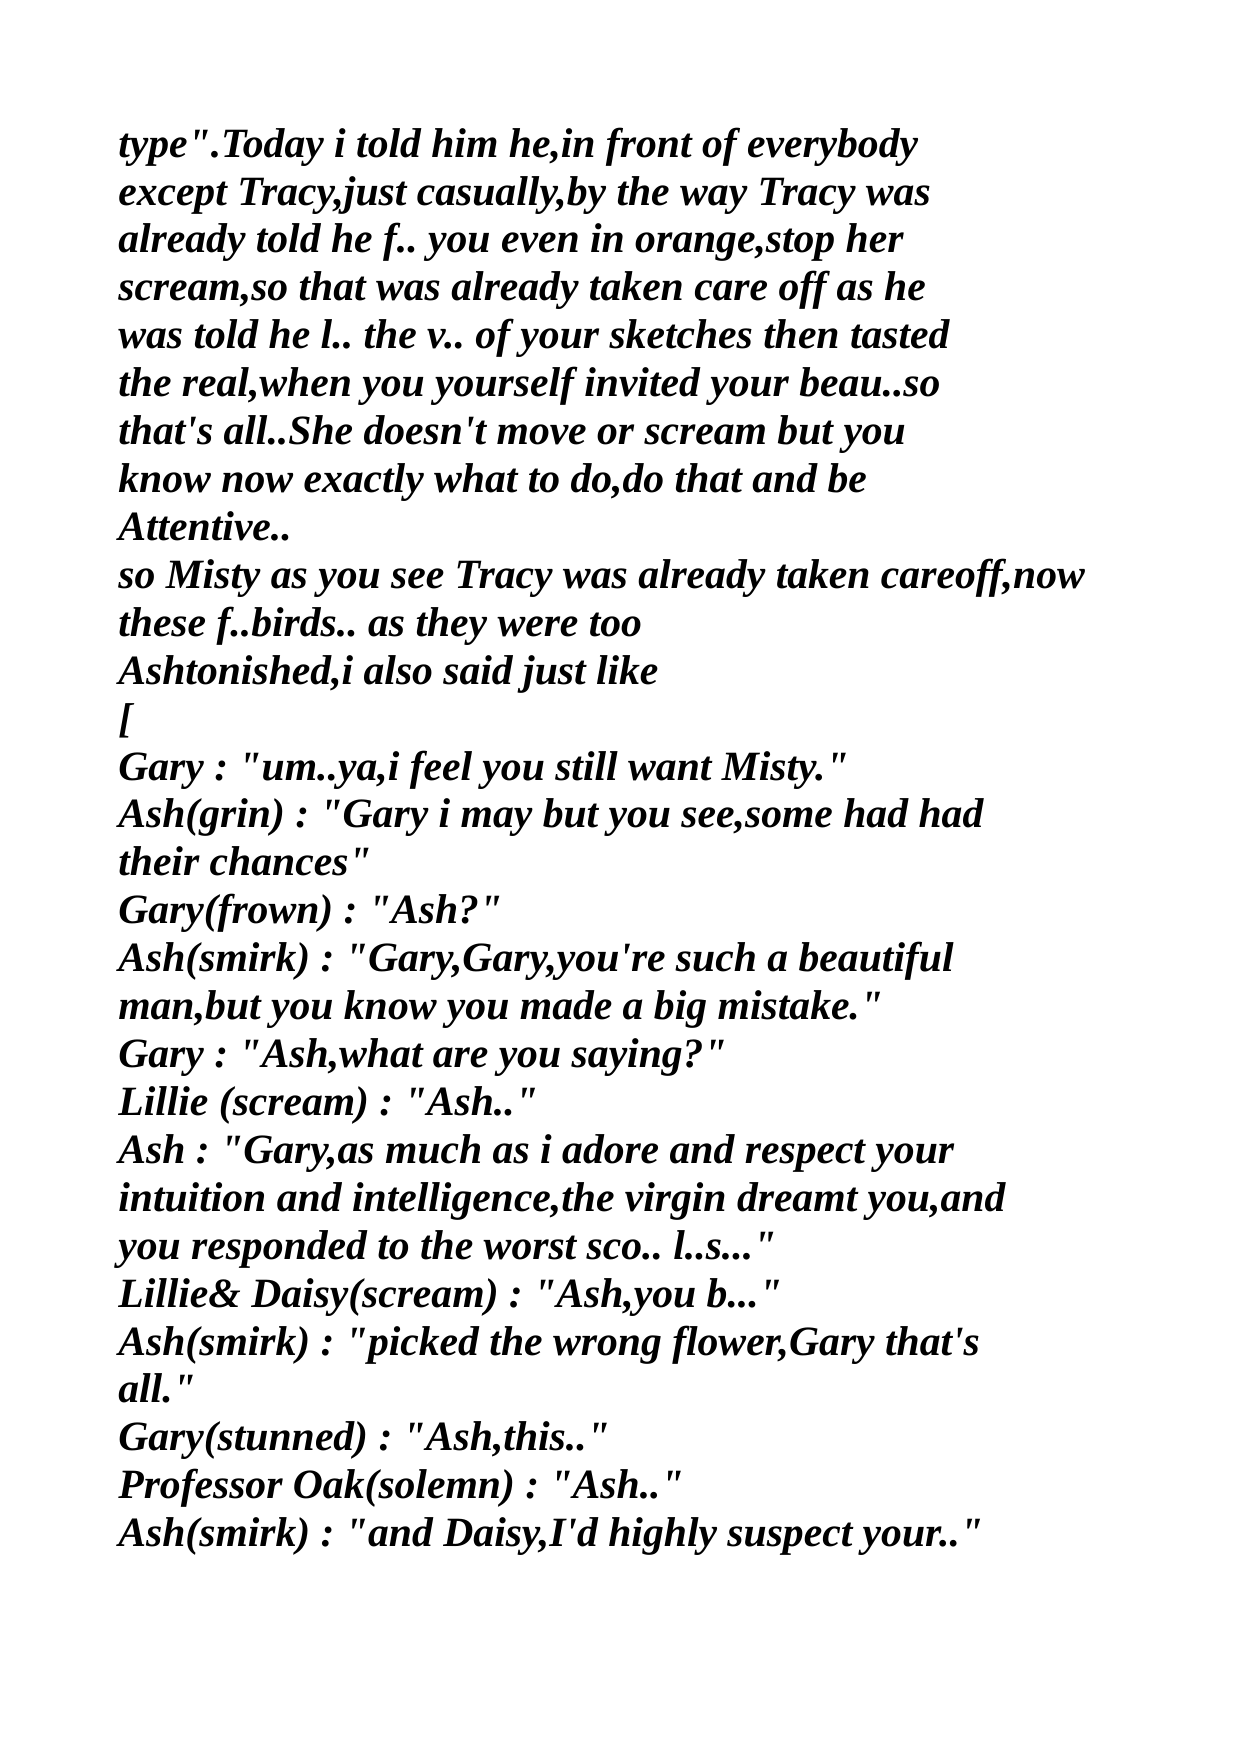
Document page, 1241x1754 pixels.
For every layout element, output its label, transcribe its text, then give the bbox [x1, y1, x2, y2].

text Gary(frown) : "Ash?" [118, 885, 1122, 933]
text all." [118, 1364, 1122, 1412]
text Professor Oak(solemn) : "Ash.." [118, 1460, 1122, 1508]
text Ash : "Gary,as much as i adore and respect your [118, 1124, 1122, 1172]
text was told he l.. the v.. of your sketches then tasted [118, 310, 1122, 358]
text Gary : "Ash,what are you saying?" [118, 1028, 1122, 1076]
text their chances" [118, 837, 1122, 885]
text Ash(grin) : "Gary i may but you see,some had had [118, 789, 1122, 837]
text already told he f.. you even in orange,stop her [118, 214, 1122, 262]
text Attentive.. [118, 501, 1122, 549]
text Gary(stunned) : "Ash,this.." [118, 1412, 1122, 1460]
text know now exactly what to do,do that and be [118, 453, 1122, 501]
text Gary : "um..ya,i feel you still want Misty." [118, 741, 1122, 789]
text [ [118, 693, 1122, 741]
text Lillie& Daisy(scream) : "Ash,you b..." [118, 1268, 1122, 1316]
text Ash(smirk) : "Gary,Gary,you're such a beautiful [118, 933, 1122, 981]
text scream,so that was already taken care off as he [118, 262, 1122, 310]
text type".Today i told him he,in front of everybody [118, 118, 1122, 166]
text except Tracy,just casually,by the way Tracy was [118, 166, 1122, 214]
text man,but you know you made a big mistake." [118, 981, 1122, 1028]
text you responded to the worst sco.. l..s..." [118, 1220, 1122, 1268]
text so Misty as you see Tracy was already taken careoff,now these f..birds.. as they were too [118, 549, 1122, 645]
text that's all..She doesn't move or scream but you [118, 406, 1122, 453]
text Ashtonished,i also said just like [118, 645, 1122, 693]
text Ash(smirk) : "picked the wrong flower,Gary that's [118, 1316, 1122, 1364]
text the real,when you yourself invited your beau..so [118, 358, 1122, 406]
text intuition and intelligence,the virgin dreamt you,and [118, 1172, 1122, 1220]
text Ash(smirk) : "and Daisy,I'd highly suspect your.." [118, 1508, 1122, 1556]
text Lillie (scream) : "Ash.." [118, 1076, 1122, 1124]
